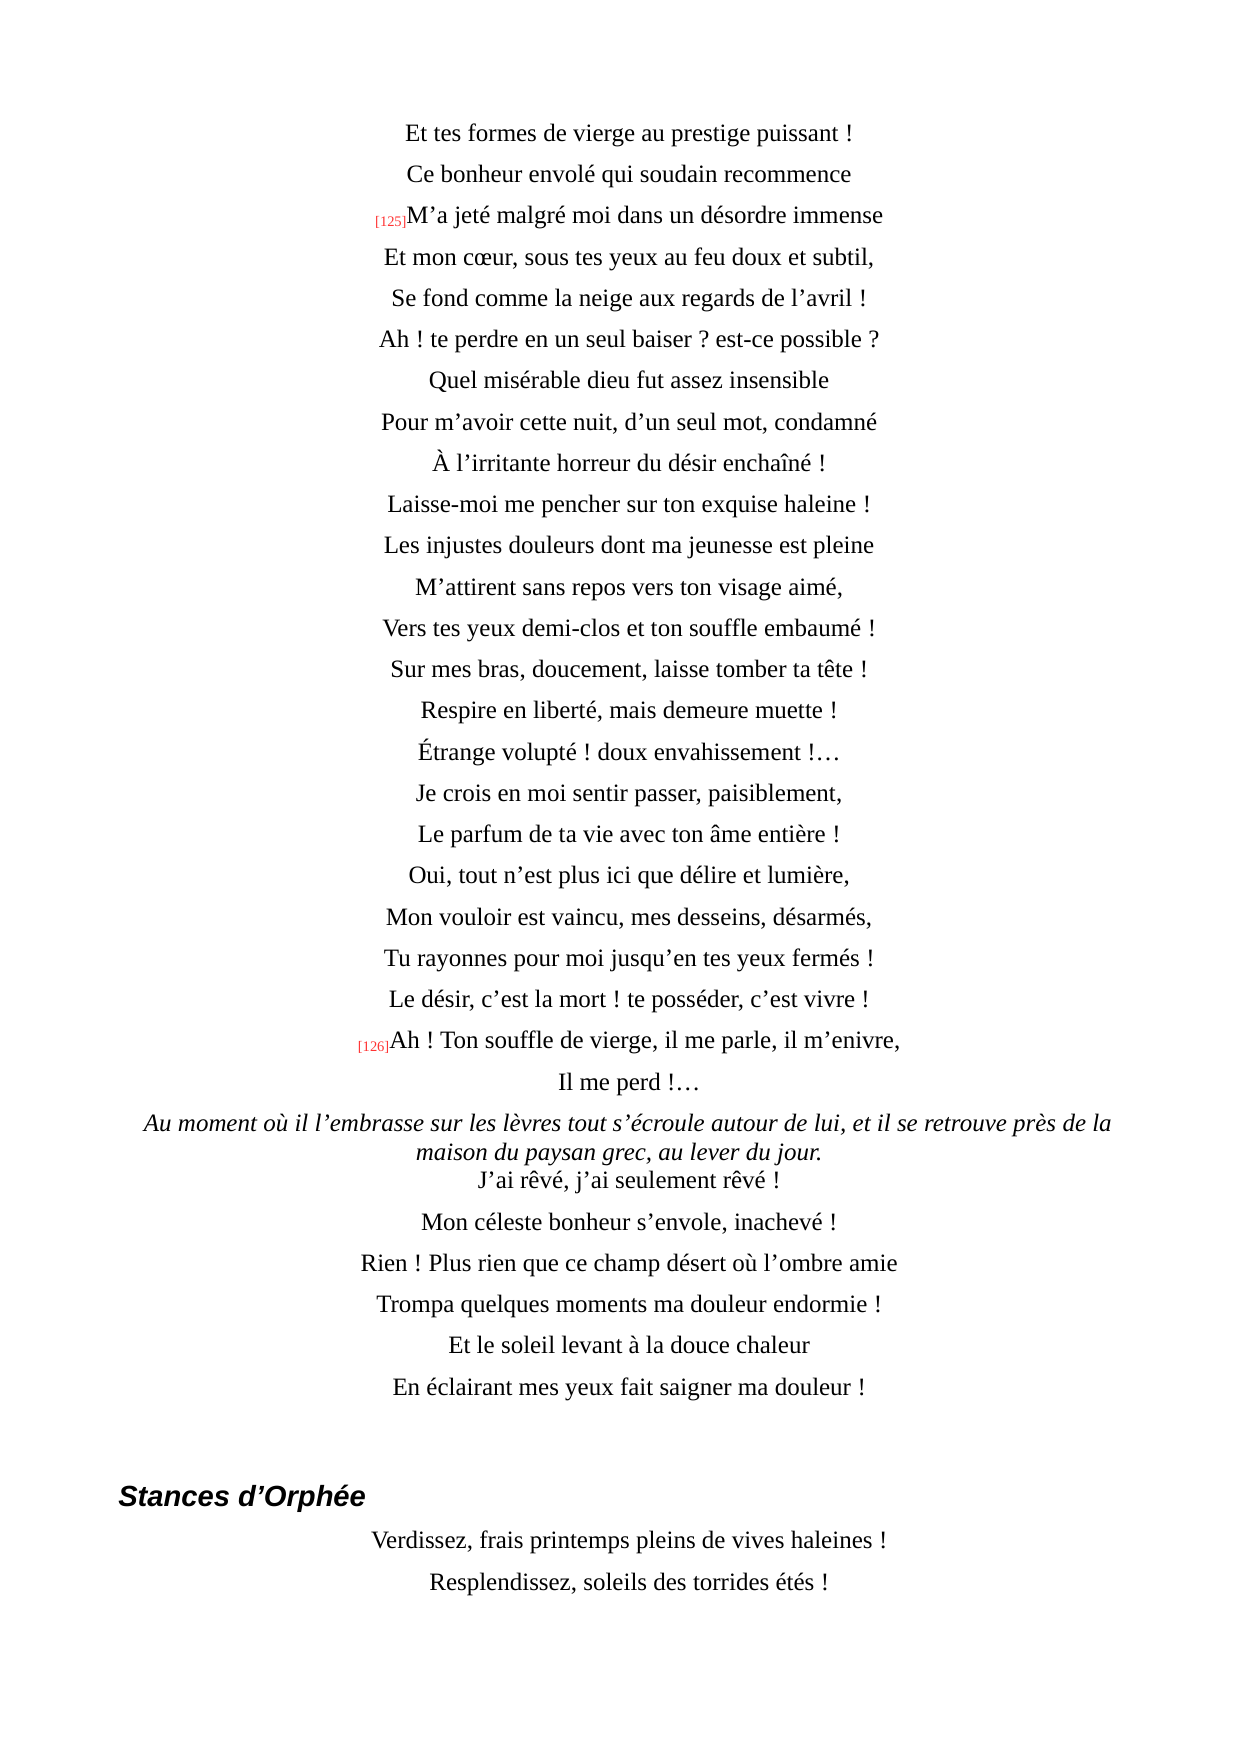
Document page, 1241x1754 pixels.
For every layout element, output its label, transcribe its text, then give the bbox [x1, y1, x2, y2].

text [125]M’a jeté malgré moi dans un désordre immense [118, 201, 1122, 229]
subtitle Stances d’Orphée [118, 1479, 1122, 1513]
text Vers tes yeux demi-clos et ton souffle embaumé ! [118, 613, 1122, 642]
text Se fond comme la neige aux regards de l’avril ! [118, 283, 1122, 312]
text Ce bonheur envolé qui soudain recommence [118, 159, 1122, 188]
text Ah ! te perdre en un seul baiser ? est-ce possible ? [118, 324, 1122, 353]
text Et le soleil levant à la douce chaleur [118, 1331, 1122, 1359]
text Étrange volupté ! doux envahissement !… [118, 737, 1122, 766]
text Laisse-moi me pencher sur ton exquise haleine ! [118, 489, 1122, 518]
text Il me perd !… [118, 1067, 1122, 1096]
text [126]Ah ! Ton souffle de vierge, il me parle, il m’enivre, [118, 1026, 1122, 1054]
text Tu rayonnes pour moi jusqu’en tes yeux fermés ! [118, 943, 1122, 972]
text Je crois en moi sentir passer, paisiblement, [118, 778, 1122, 807]
text Respire en liberté, mais demeure muette ! [118, 696, 1122, 724]
text Le désir, c’est la mort ! te posséder, c’est vivre ! [118, 984, 1122, 1013]
text M’attirent sans repos vers ton visage aimé, [118, 572, 1122, 601]
text En éclairant mes yeux fait saigner ma douleur ! [118, 1372, 1122, 1401]
text Le parfum de ta vie avec ton âme entière ! [118, 819, 1122, 848]
text Oui, tout n’est plus ici que délire et lumière, [118, 861, 1122, 889]
text Trompa quelques moments ma douleur endormie ! [118, 1289, 1122, 1318]
text Et mon cœur, sous tes yeux au feu doux et subtil, [118, 242, 1122, 271]
text Mon vouloir est vaincu, mes desseins, désarmés, [118, 902, 1122, 931]
text Et tes formes de vierge au prestige puissant ! [118, 118, 1122, 147]
text Mon céleste bonheur s’envole, inachevé ! [118, 1207, 1122, 1236]
text Rien ! Plus rien que ce champ désert où l’ombre amie [118, 1248, 1122, 1277]
text Les injustes douleurs dont ma jeunesse est pleine [118, 531, 1122, 559]
text Resplendissez, soleils des torrides étés ! [118, 1567, 1122, 1595]
text J’ai rêvé, j’ai seulement rêvé ! [118, 1166, 1122, 1194]
text Sur mes bras, doucement, laisse tomber ta tête ! [118, 654, 1122, 683]
text Quel misérable dieu fut assez insensible [118, 366, 1122, 394]
text Au moment où il l’embrasse sur les lèvres tout s’écroule autour de lui, et il se retrouve près de la maison du paysan grec, au lever du jour. [118, 1108, 1122, 1166]
text Pour m’avoir cette nuit, d’un seul mot, condamné [118, 407, 1122, 436]
text À l’irritante horreur du désir enchaîné ! [118, 448, 1122, 477]
text Verdissez, frais printemps pleins de vives haleines ! [118, 1525, 1122, 1554]
